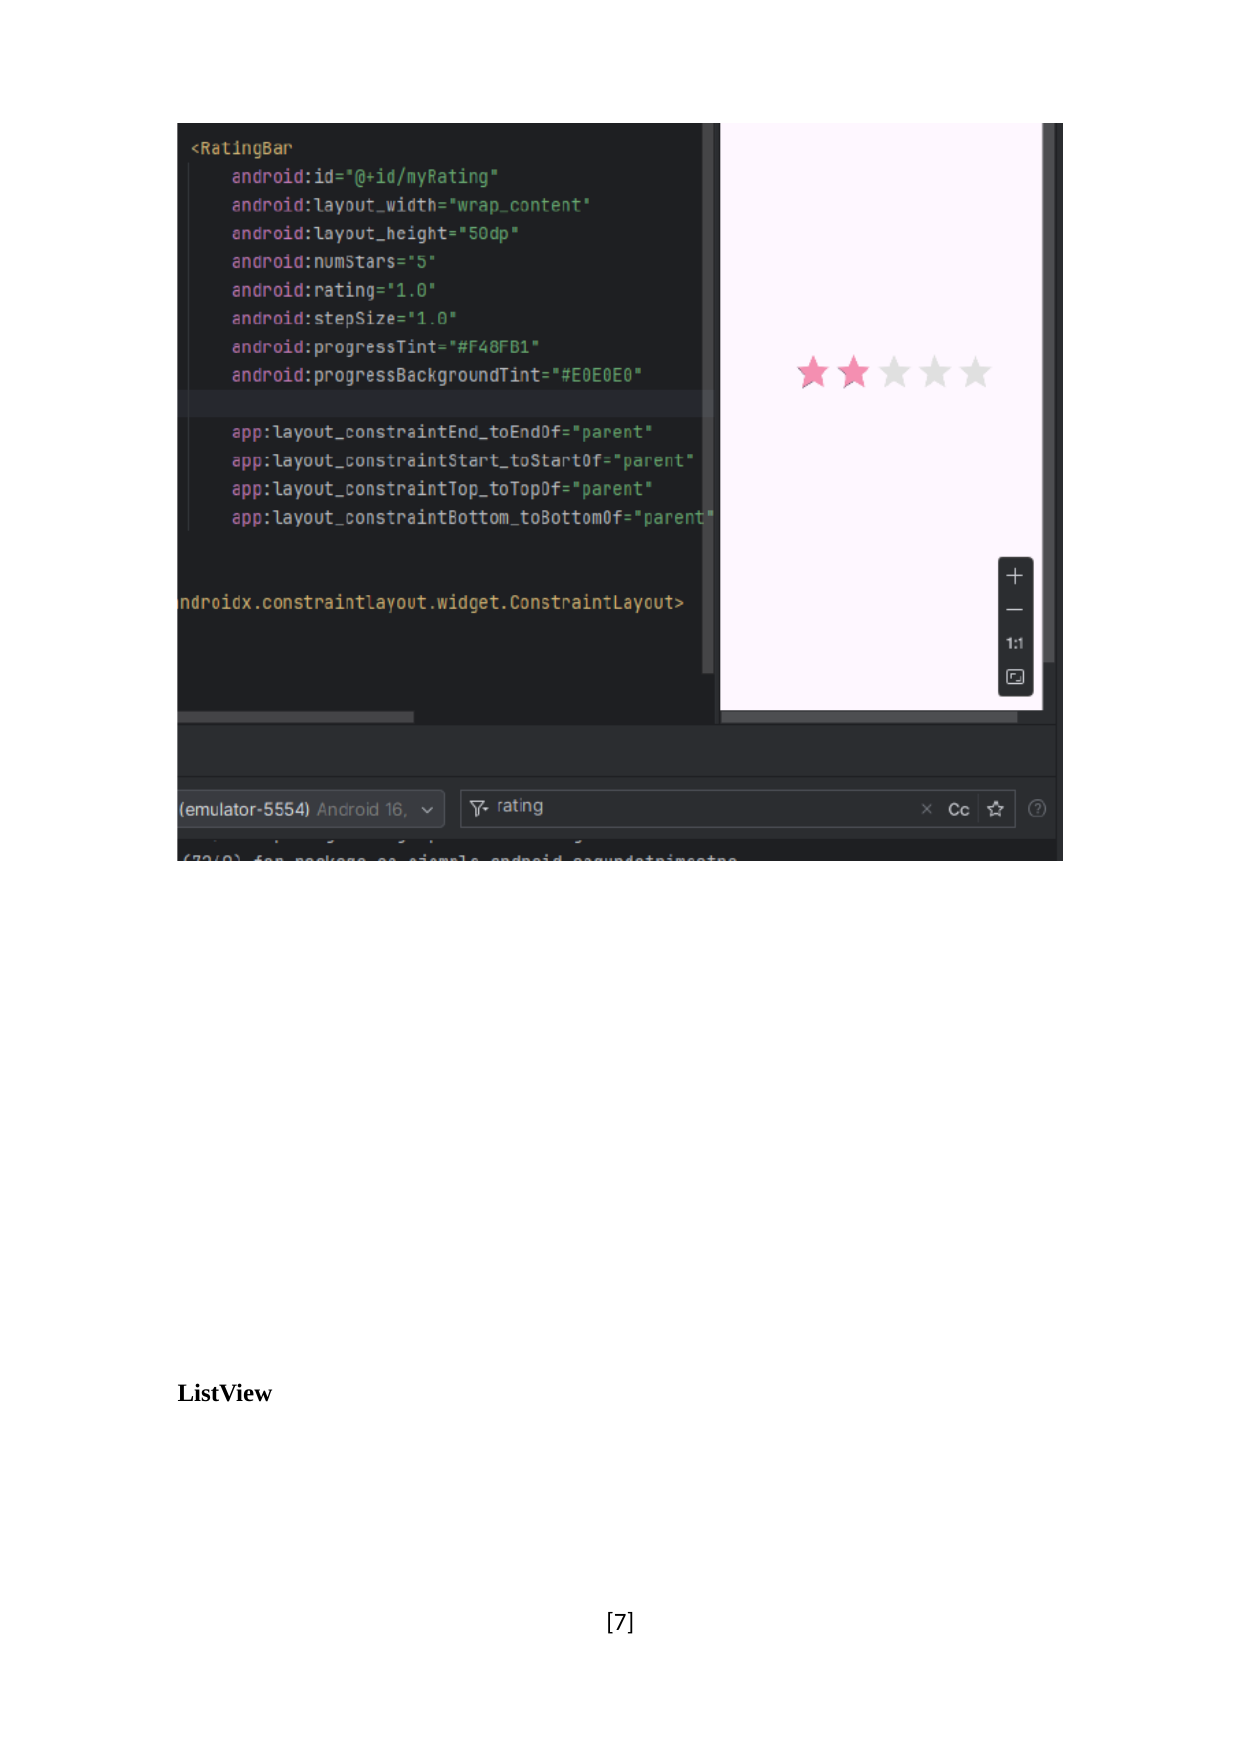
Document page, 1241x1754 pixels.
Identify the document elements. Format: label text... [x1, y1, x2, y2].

text ListView [177, 1378, 1063, 1407]
